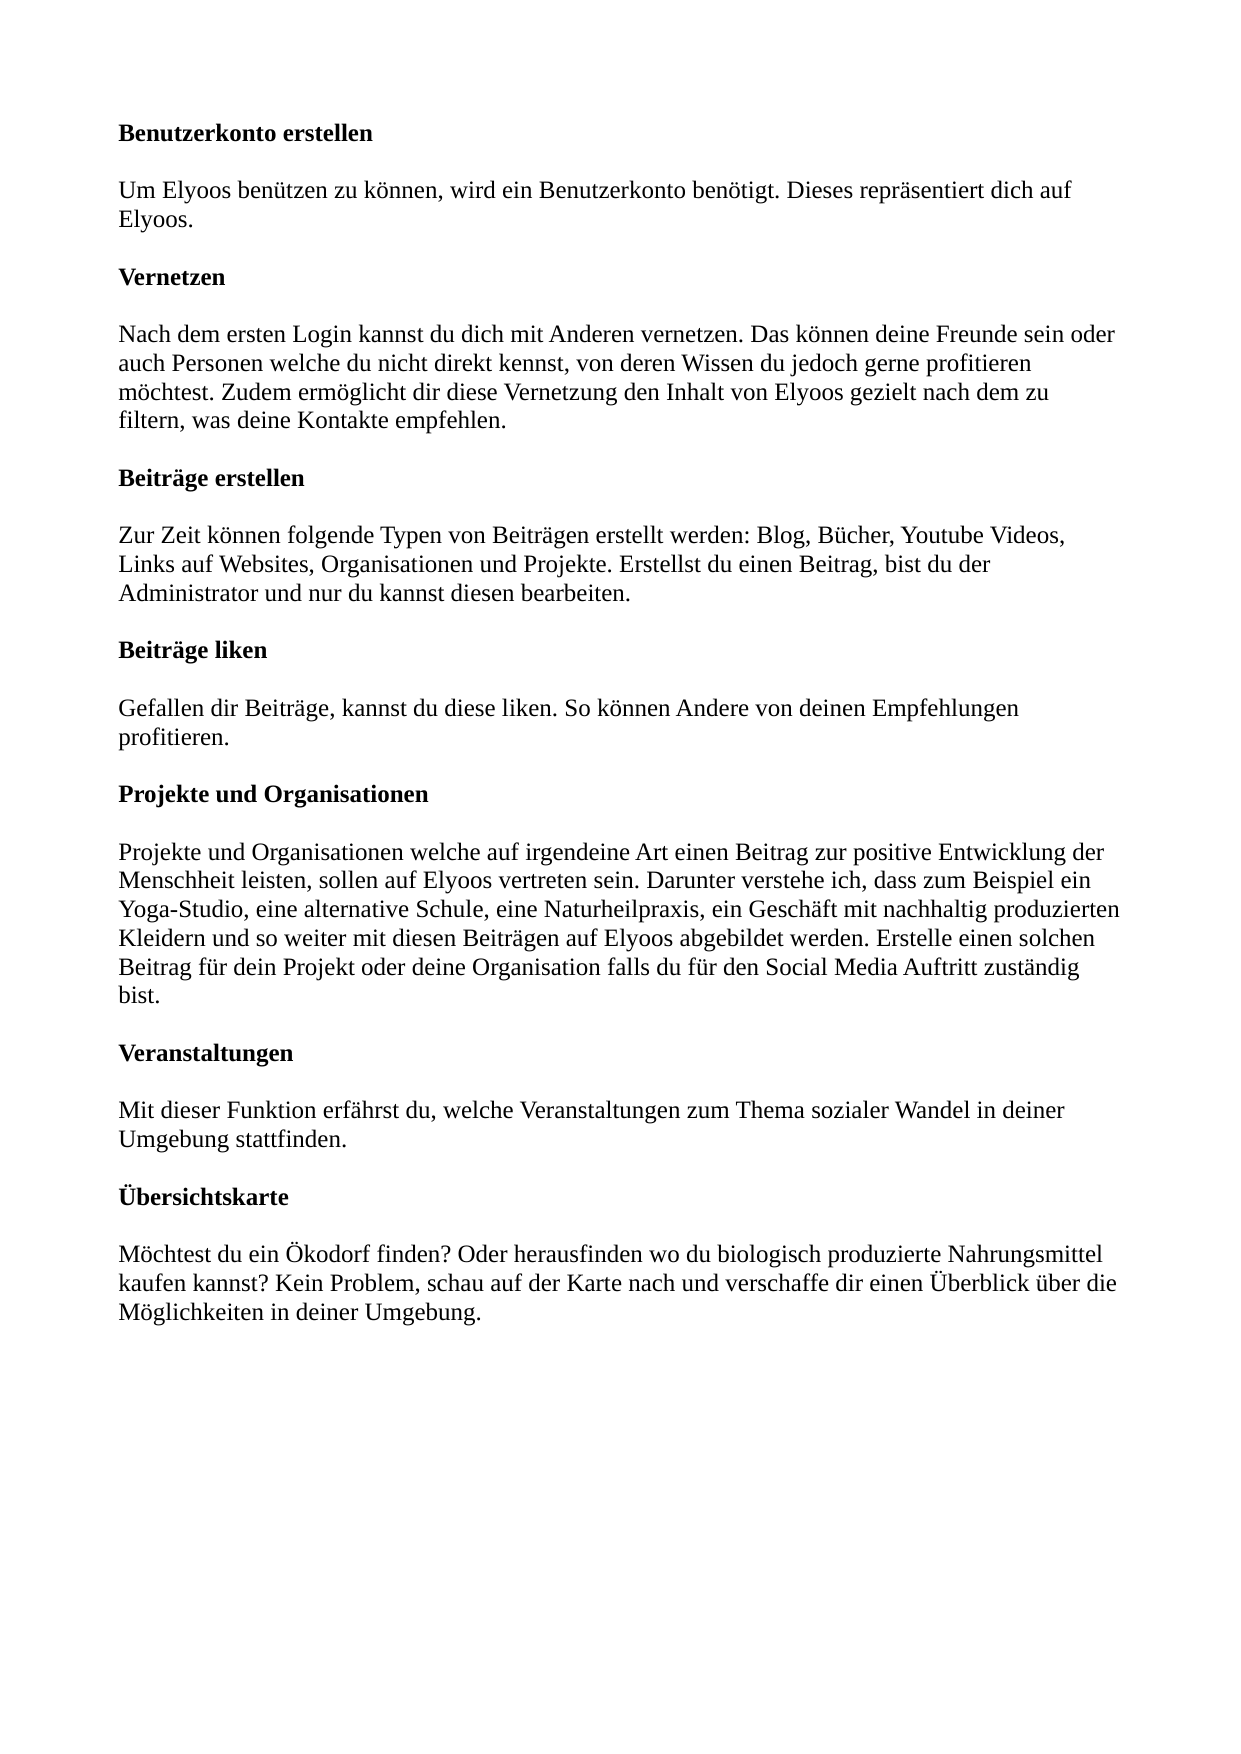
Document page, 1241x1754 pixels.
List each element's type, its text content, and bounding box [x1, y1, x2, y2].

text Projekte und Organisationen [118, 779, 1122, 808]
text Übersichtskarte [118, 1182, 1122, 1211]
text Um Elyoos benützen zu können, wird ein Benutzerkonto benötigt. Dieses repräsentiert dich auf Elyoos. [118, 176, 1122, 233]
text Zur Zeit können folgende Typen von Beiträgen erstellt werden: Blog, Bücher, Youtube Videos, Links auf Websites, Organisationen und Projekte. Erstellst du einen Beitrag, bist du der Administrator und nur du kannst diesen bearbeiten. [118, 521, 1122, 607]
text Gefallen dir Beiträge, kannst du diese liken. So können Andere von deinen Empfehlungen profitieren. [118, 693, 1122, 751]
text Möchtest du ein Ökodorf finden? Oder herausfinden wo du biologisch produzierte Nahrungsmittel kaufen kannst? Kein Problem, schau auf der Karte nach und verschaffe dir einen Überblick über die Möglichkeiten in deiner Umgebung. [118, 1239, 1122, 1326]
text Beiträge erstellen [118, 463, 1122, 492]
text Nach dem ersten Login kannst du dich mit Anderen vernetzen. Das können deine Freunde sein oder auch Personen welche du nicht direkt kennst, von deren Wissen du jedoch gerne profitieren möchtest. Zudem ermöglicht dir diese Vernetzung den Inhalt von Elyoos gezielt nach dem zu filtern, was deine Kontakte empfehlen. [118, 319, 1122, 434]
text Beiträge liken [118, 636, 1122, 664]
text Vernetzen [118, 262, 1122, 291]
text Projekte und Organisationen welche auf irgendeine Art einen Beitrag zur positive Entwicklung der Menschheit leisten, sollen auf Elyoos vertreten sein. Darunter verstehe ich, dass zum Beispiel ein Yoga-Studio, eine alternative Schule, eine Naturheilpraxis, ein Geschäft mit nachhaltig produzierten Kleidern und so weiter mit diesen Beiträgen auf Elyoos abgebildet werden. Erstelle einen solchen Beitrag für dein Projekt oder deine Organisation falls du für den Social Media Auftritt zuständig bist. [118, 837, 1122, 1009]
text Mit dieser Funktion erfährst du, welche Veranstaltungen zum Thema sozialer Wandel in deiner Umgebung stattfinden. [118, 1096, 1122, 1153]
text Veranstaltungen [118, 1038, 1122, 1067]
text Benutzerkonto erstellen [118, 118, 1122, 147]
